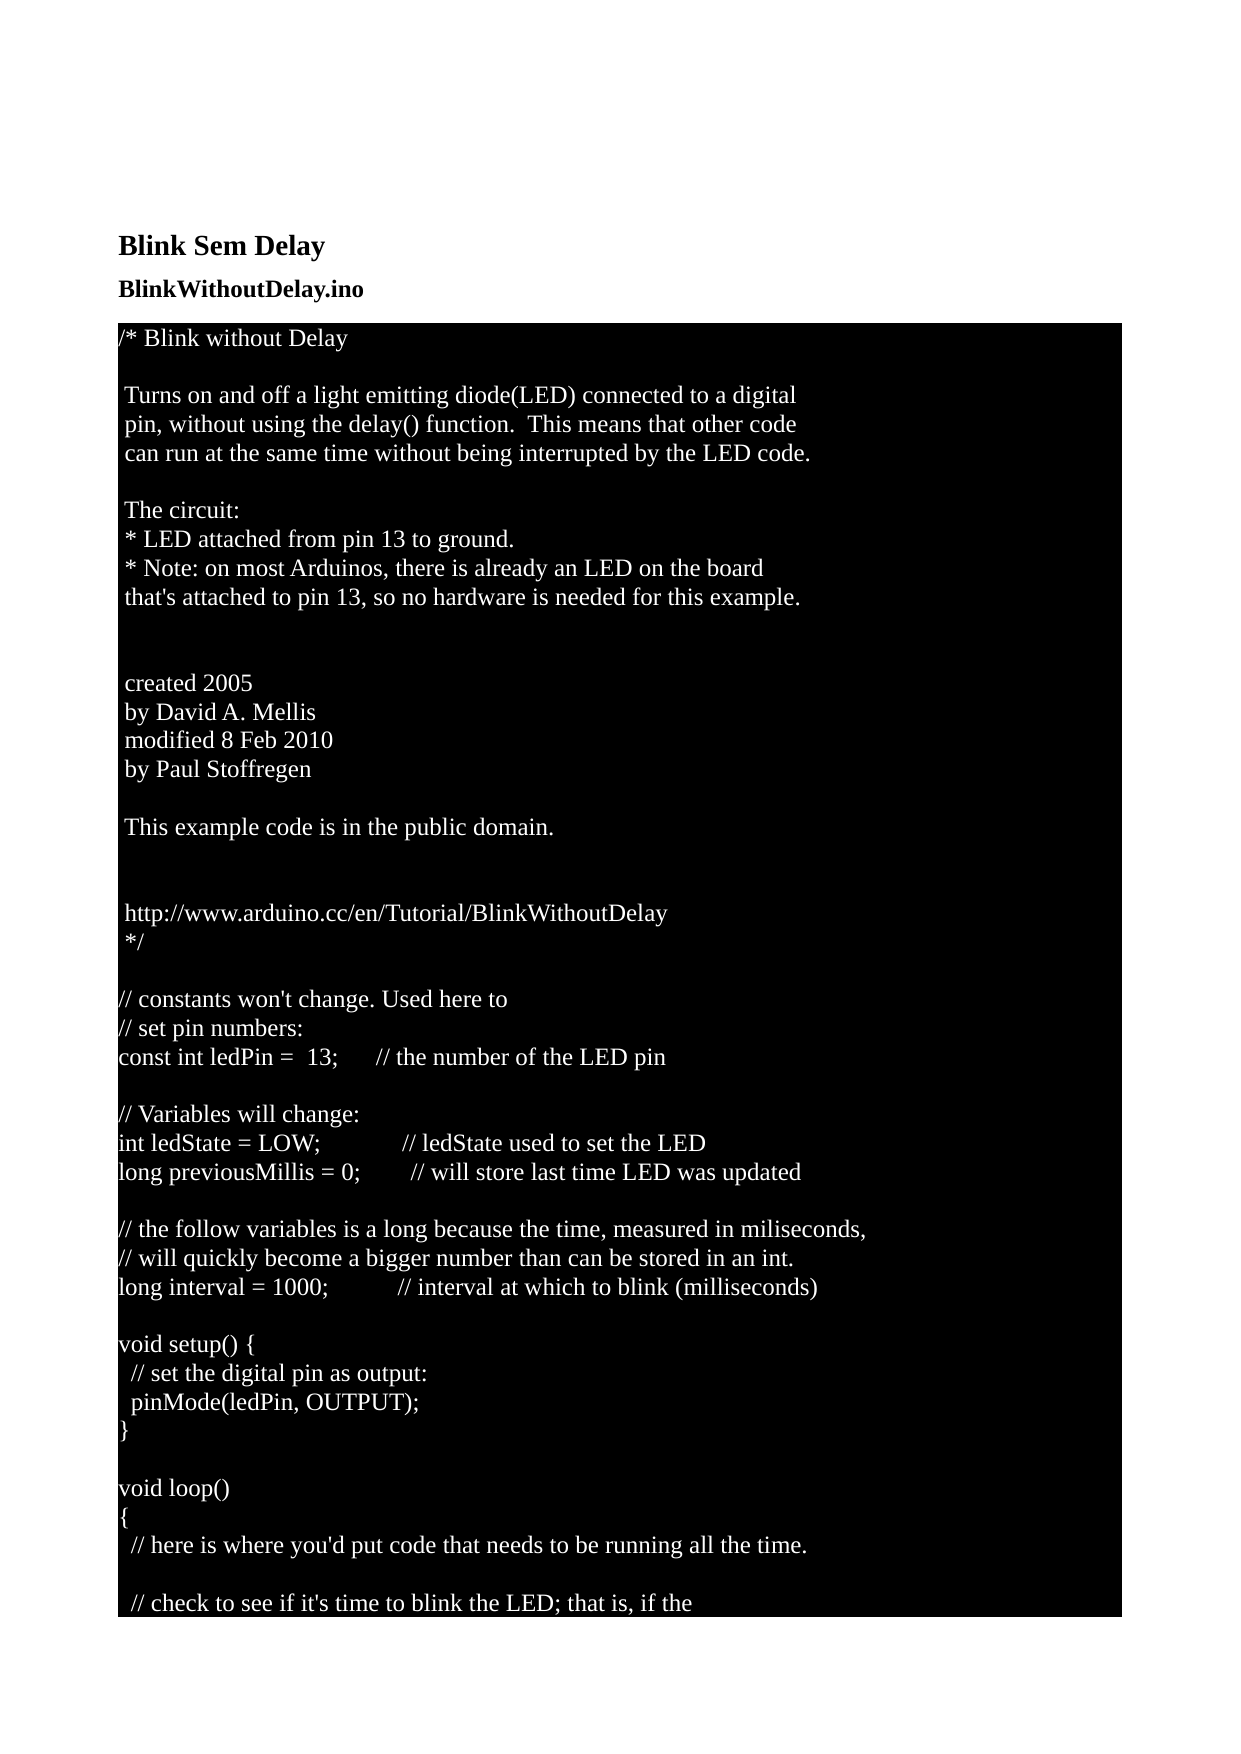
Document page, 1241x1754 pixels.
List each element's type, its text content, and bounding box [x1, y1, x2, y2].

text * Note: on most Arduinos, there is already an LED on the board [118, 553, 1122, 582]
text long previousMillis = 0; // will store last time LED was updated [118, 1157, 1122, 1185]
text // set the digital pin as output: [118, 1358, 1122, 1387]
text void setup() { [118, 1329, 1122, 1358]
subtitle Blink Sem Delay [118, 228, 1122, 261]
text The circuit: [118, 495, 1122, 524]
text // check to see if it's time to blink the LED; that is, if the [118, 1588, 1122, 1617]
text * LED attached from pin 13 to ground. [118, 524, 1122, 553]
text } [118, 1415, 1122, 1444]
text BlinkWithoutDelay.ino [118, 274, 1122, 303]
text // constants won't change. Used here to [118, 984, 1122, 1013]
text http://www.arduino.cc/en/Tutorial/BlinkWithoutDelay [118, 898, 1122, 927]
text // the follow variables is a long because the time, measured in miliseconds, [118, 1214, 1122, 1243]
text created 2005 [118, 668, 1122, 697]
text */ [118, 927, 1122, 955]
text int ledState = LOW; // ledState used to set the LED [118, 1128, 1122, 1157]
text // will quickly become a bigger number than can be stored in an int. [118, 1243, 1122, 1272]
text that's attached to pin 13, so no hardware is needed for this example. [118, 582, 1122, 610]
text This example code is in the public domain. [118, 812, 1122, 840]
text // set pin numbers: [118, 1013, 1122, 1042]
text pinMode(ledPin, OUTPUT); [118, 1387, 1122, 1415]
text can run at the same time without being interrupted by the LED code. [118, 438, 1122, 467]
text by Paul Stoffregen [118, 754, 1122, 783]
text { [118, 1502, 1122, 1530]
text long interval = 1000; // interval at which to blink (milliseconds) [118, 1272, 1122, 1300]
text void loop() [118, 1473, 1122, 1502]
text by David A. Mellis [118, 697, 1122, 725]
text Turns on and off a light emitting diode(LED) connected to a digital [118, 380, 1122, 409]
text // here is where you'd put code that needs to be running all the time. [118, 1530, 1122, 1559]
text // Variables will change: [118, 1099, 1122, 1128]
text /* Blink without Delay [118, 323, 1122, 352]
text const int ledPin = 13; // the number of the LED pin [118, 1042, 1122, 1070]
text pin, without using the delay() function. This means that other code [118, 409, 1122, 438]
text modified 8 Feb 2010 [118, 725, 1122, 754]
